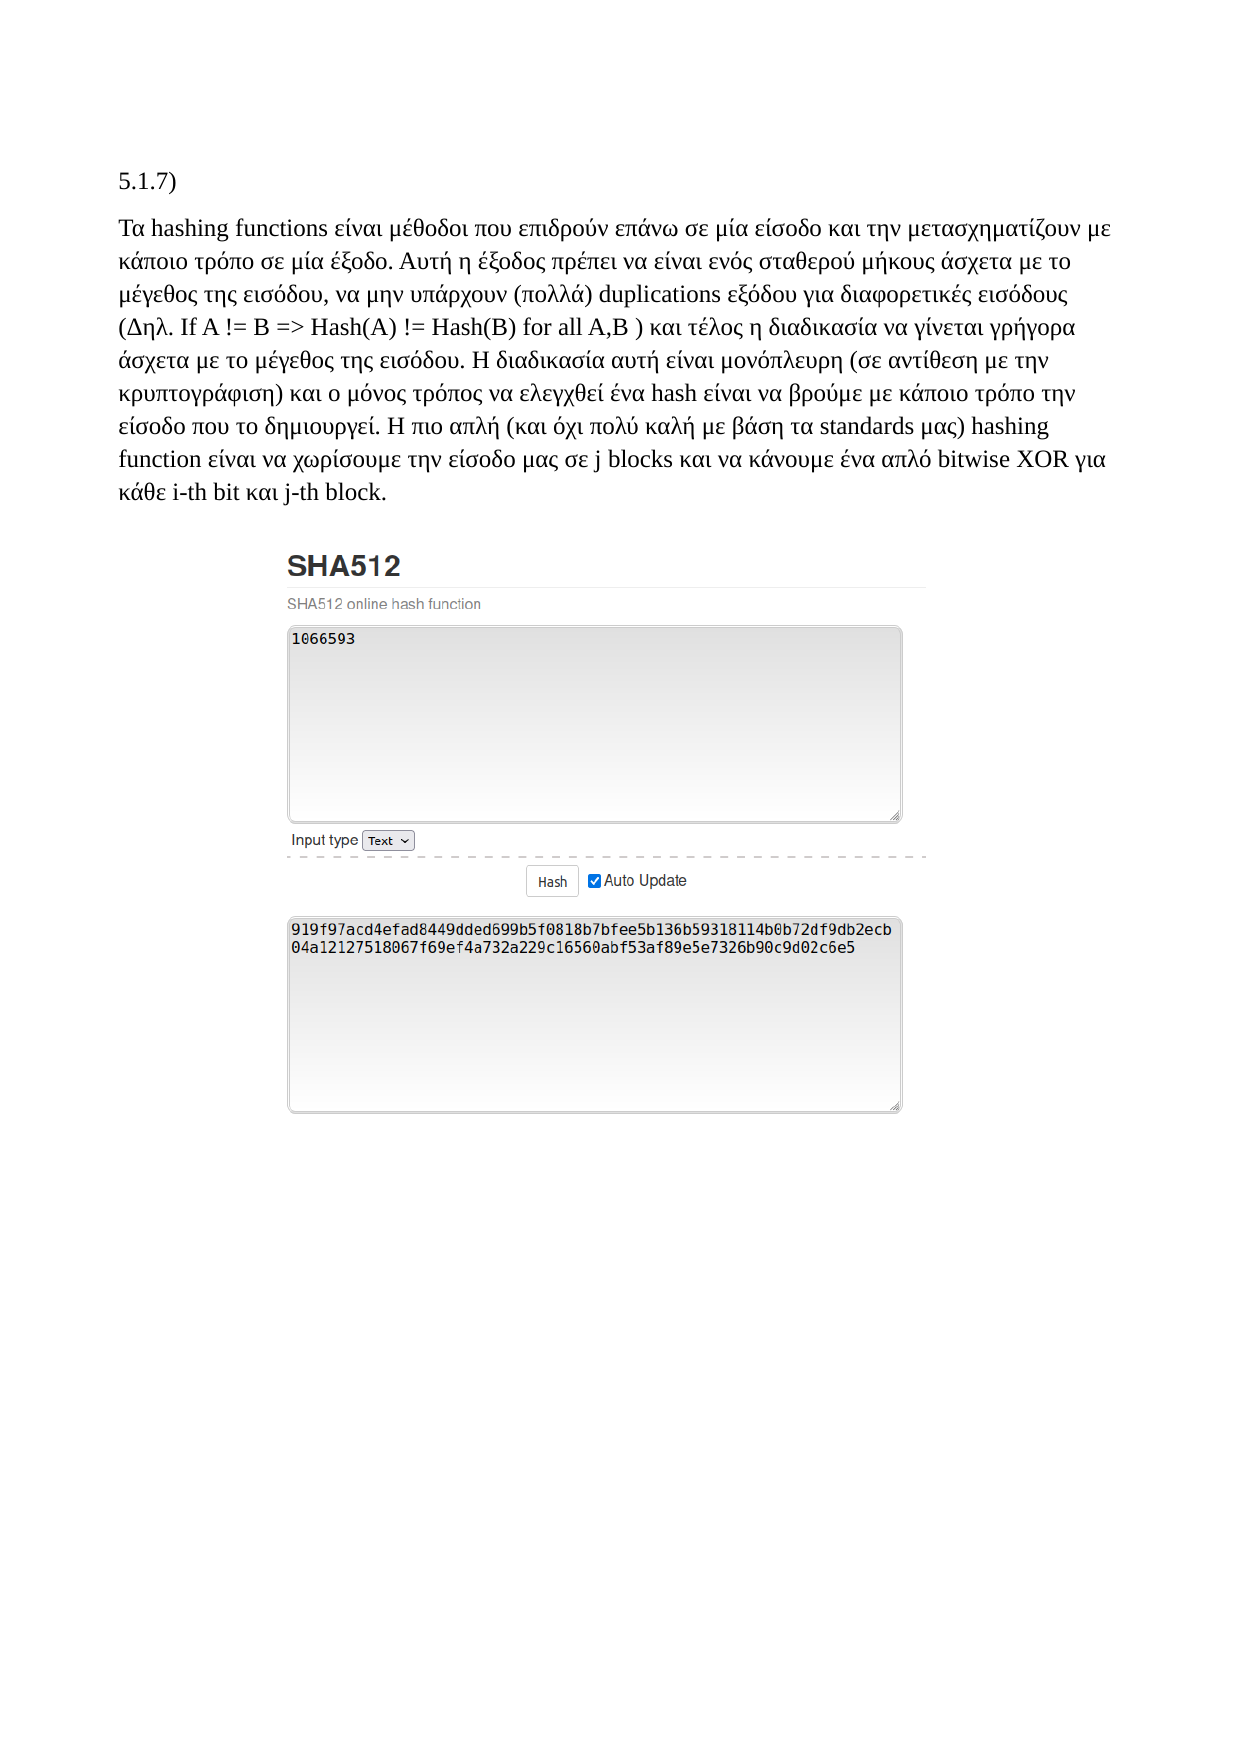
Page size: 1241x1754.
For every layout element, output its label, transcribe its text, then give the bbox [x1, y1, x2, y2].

picture [274, 542, 932, 1123]
text Τα hashing functions είναι μέθοδοι που επιδρούν επάνω σε μία είσοδο και την μετασχηματίζουν με κάποιο τρόπο σε μία έξοδο. Αυτή η έξοδος πρέπει να είναι ενός σταθερού μήκους άσχετα με το μέγεθος της εισόδου, να μην υπάρχουν (πολλά) duplications εξόδου για διαφορετικές εισόδους (Δηλ. If A != B => Hash(A) != Hash(B) for all A,B ) και τέλος η διαδικασία να γίνεται γρήγορα άσχετα με το μέγεθος της εισόδου. Η διαδικασία αυτή είναι μονόπλευρη (σε αντίθεση με την κρυπτογράφιση) και ο μόνος τρόπος να ελεγχθεί ένα hash είναι να βρούμε με κάποιο τρόπο την είσοδο που το δημιουργεί. Η πιο απλή (και όχι πολύ καλή με βάση τα standards μας) hashing function είναι να χωρίσουμε την είσοδο μας σε j blocks και να κάνουμε ένα απλό bitwise ΧΟR για κάθε i-th bit και j-th block. [118, 213, 1122, 506]
text 5.1.7) [118, 166, 1122, 194]
